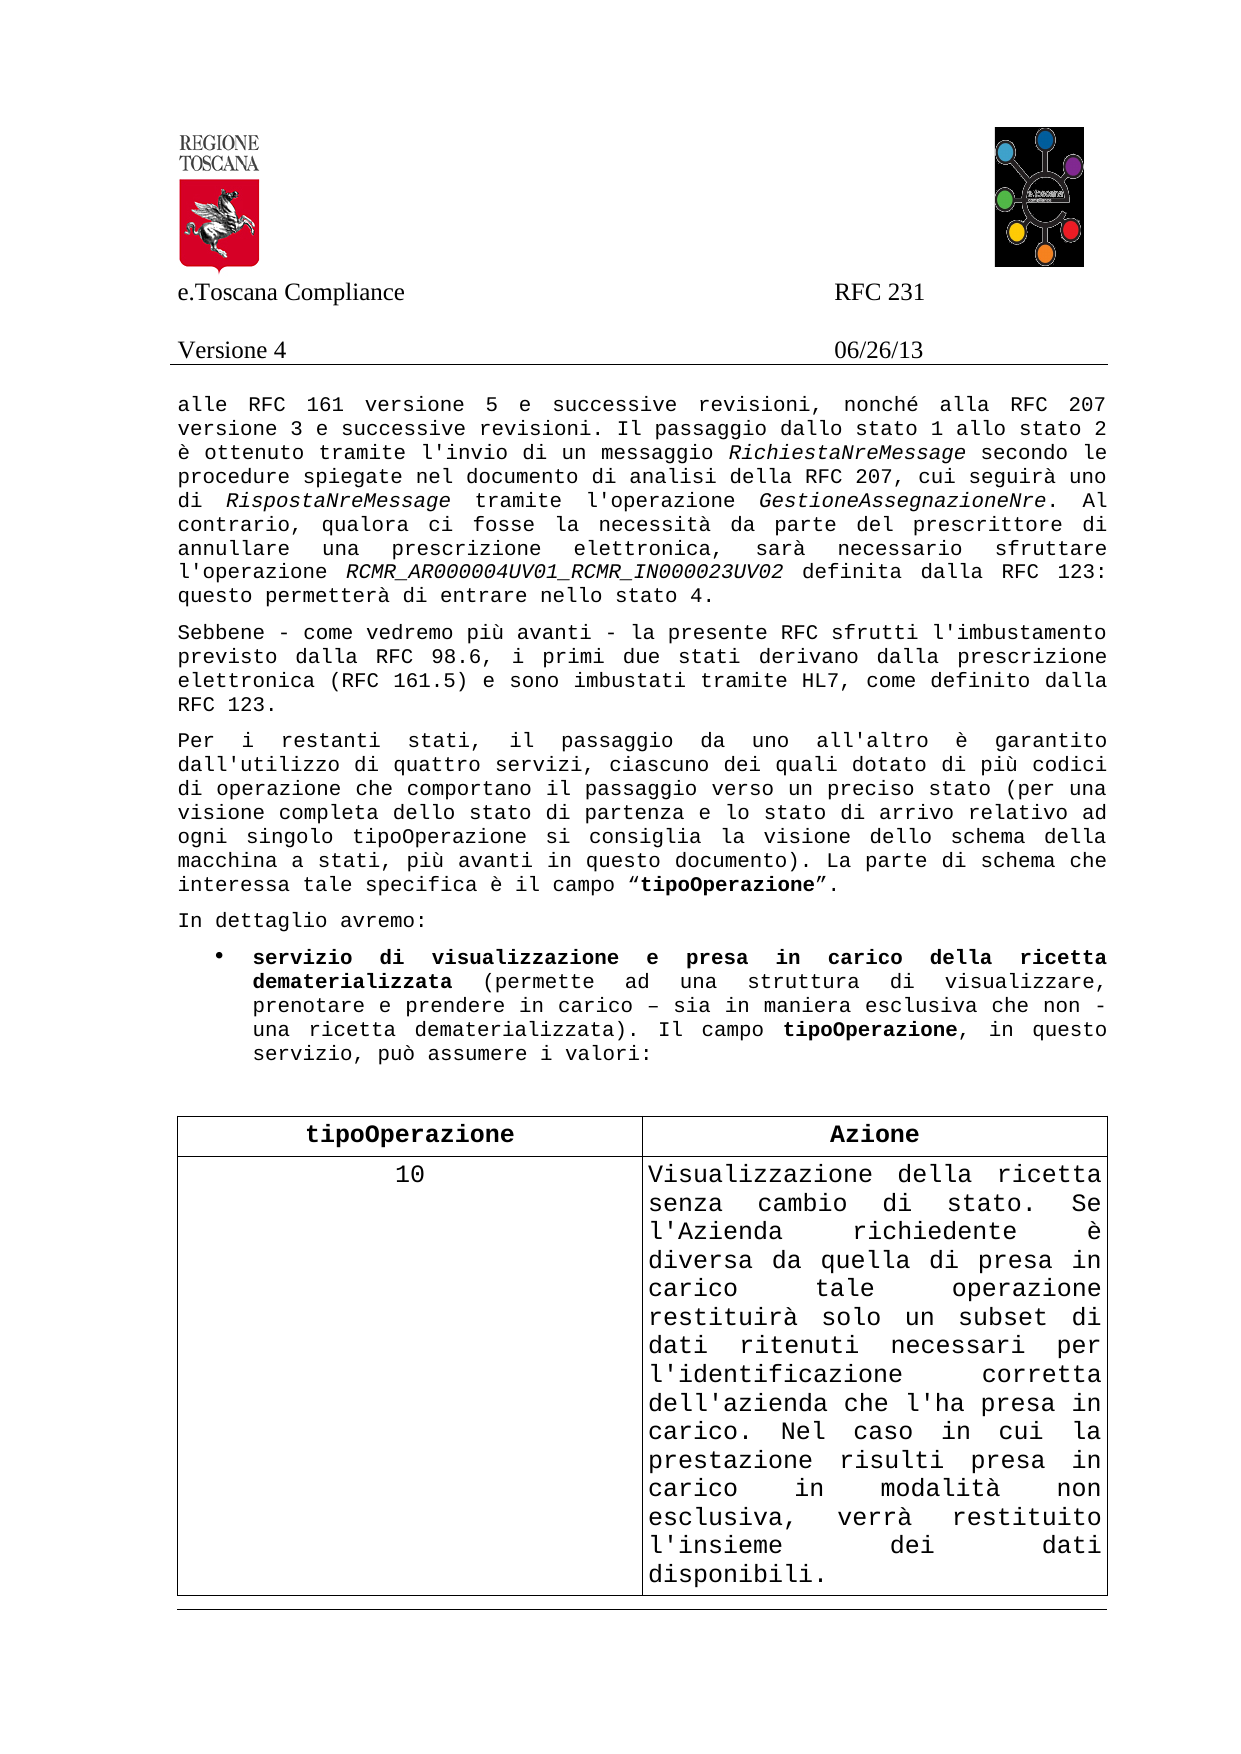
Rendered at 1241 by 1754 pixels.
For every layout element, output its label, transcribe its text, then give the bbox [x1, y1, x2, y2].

picture [178, 133, 260, 277]
table_header tipoOperazione [178, 1117, 642, 1156]
text Sebbene - come vedremo più avanti - la presente RFC sfrutti l'imbustamento previsto dalla RFC 98.6, i primi due stati derivano dalla prescrizione elettronica (RFC 161.5) e sono imbustati tramite HL7, come definito dalla RFC 123. [177, 622, 1107, 718]
table_cell Visualizzazione della ricetta senza cambio di stato. Se l'Azienda richiedente è diversa da quella di presa in carico tale operazione restituirà solo un subset di dati ritenuti necessari per l'identificazione corretta dell'azienda che l'ha presa in carico. Nel caso in cui la prestazione risulti presa in carico in modalità non esclusiva, verrà restituito l'insieme dei dati disponibili. [643, 1157, 1107, 1595]
text In dettaglio avremo: [177, 910, 1107, 934]
table_cell 10 [178, 1157, 642, 1595]
list servizio di visualizzazione e presa in carico della ricetta dematerializzata (permette ad una struttura di visualizzare, prenotare e prendere in carico – sia in maniera esclusiva che non - una ricetta dematerializzata). Il campo tipoOperazione, in questo servizio, può assumere i valori: [215, 947, 1107, 1067]
text alle RFC 161 versione 5 e successive revisioni, nonché alla RFC 207 versione 3 e successive revisioni. Il passaggio dallo stato 1 allo stato 2 è ottenuto tramite l'invio di un messaggio RichiestaNreMessage secondo le procedure spiegate nel documento di analisi della RFC 207, cui seguirà uno di RispostaNreMessage tramite l'operazione GestioneAssegnazioneNre. Al contrario, qualora ci fosse la necessità da parte del prescrittore di annullare una prescrizione elettronica, sarà necessario sfruttare l'operazione RCMR_AR000004UV01_RCMR_IN000023UV02 definita dalla RFC 123: questo permetterà di entrare nello stato 4. [177, 394, 1107, 609]
text Per i restanti stati, il passaggio da uno all'altro è garantito dall'utilizzo di quattro servizi, ciascuno dei quali dotato di più codici di operazione che comportano il passaggio verso un preciso stato (per una visione completa dello stato di partenza e lo stato di arrivo relativo ad ogni singolo tipoOperazione si consiglia la visione dello schema della macchina a stati, più avanti in questo documento). La parte di schema che interessa tale specifica è il campo “tipoOperazione”. [177, 730, 1107, 898]
table_header Azione [643, 1117, 1107, 1156]
